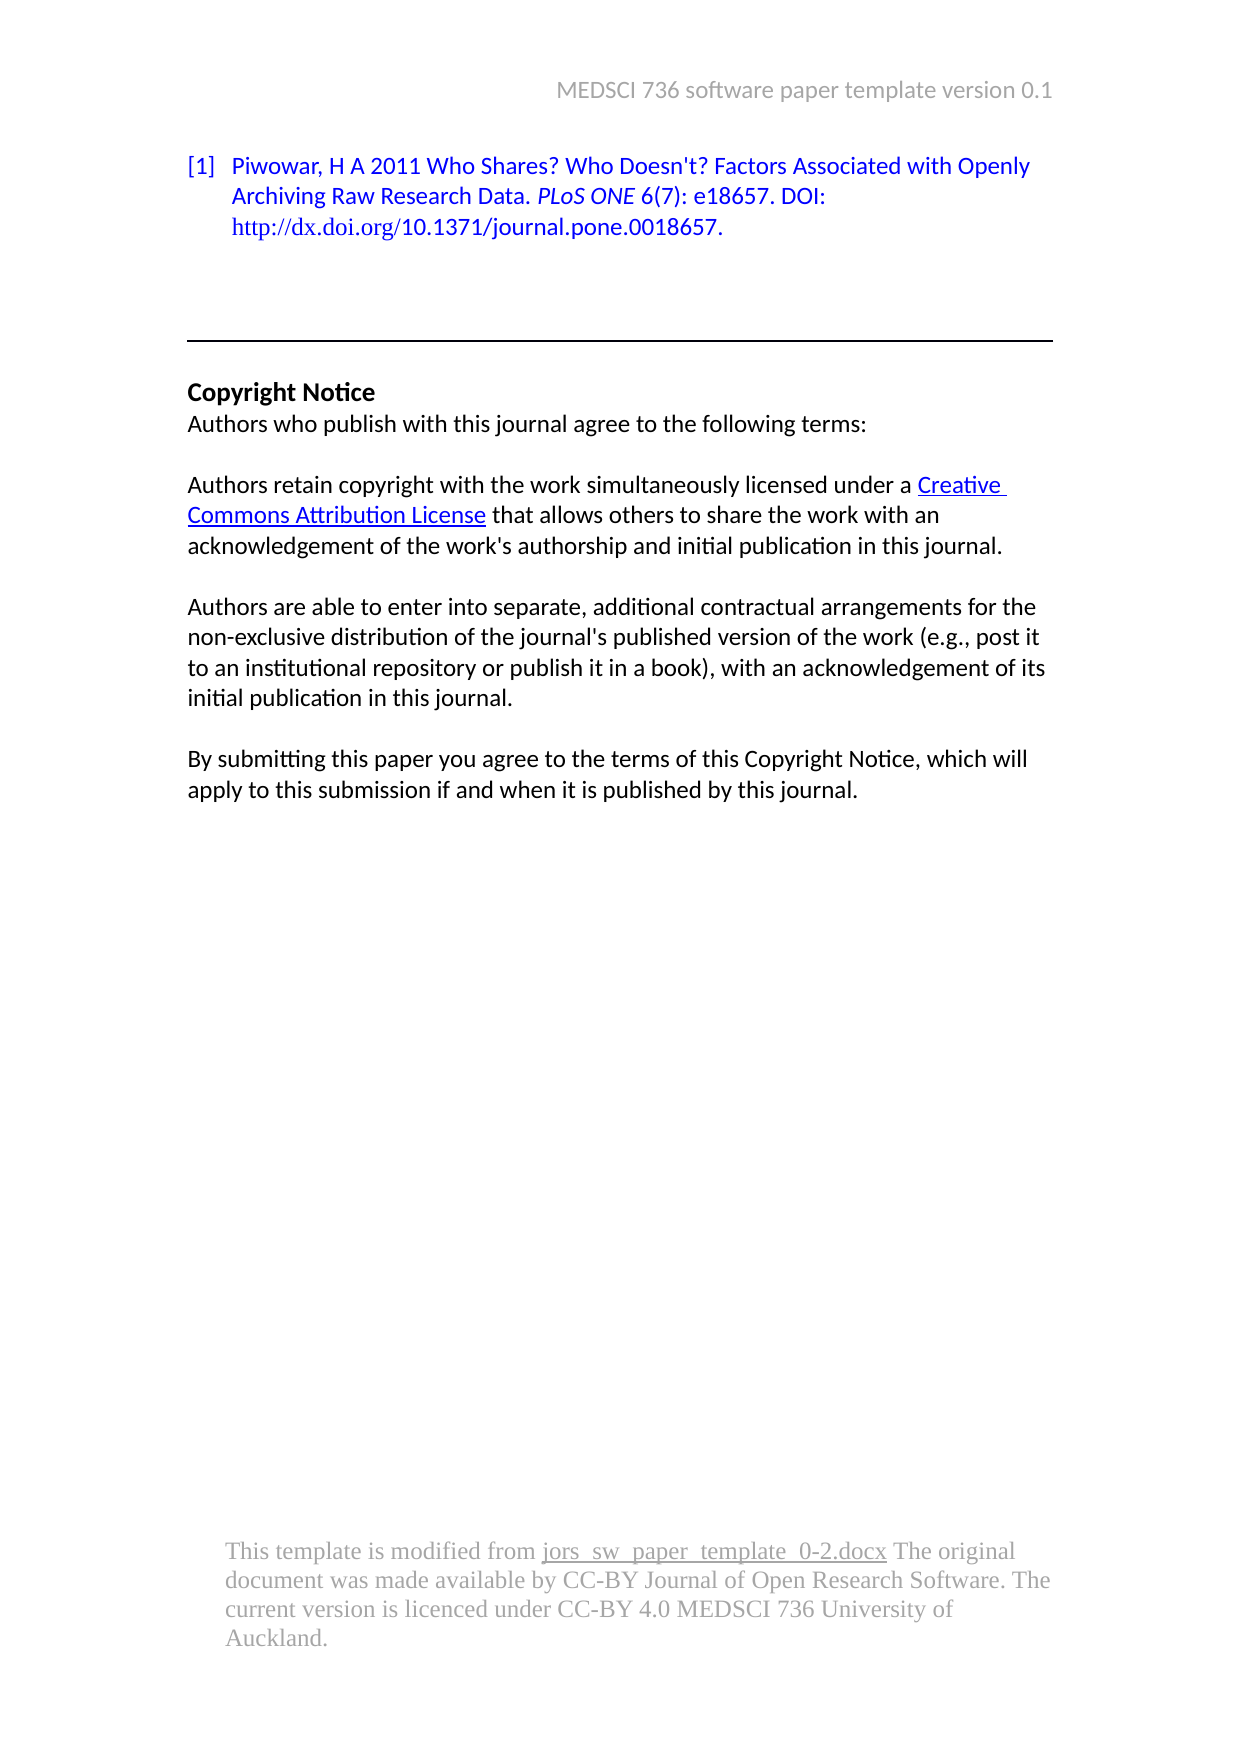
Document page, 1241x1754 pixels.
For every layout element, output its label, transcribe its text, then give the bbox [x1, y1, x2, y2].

text Copyright Notice [187, 375, 1053, 408]
text Authors retain copyright with the work simultaneously licensed under a Creative Commons Attribution License that allows others to share the work with an acknowledgement of the work's authorship and initial publication in this journal. [187, 469, 1053, 560]
text [1] Piwowar, H A 2011 Who Shares? Who Doesn't? Factors Associated with Openly Archiving Raw Research Data. PLoS ONE 6(7): e18657. DOI: http://dx.doi.org/10.1371/journal.pone.0018657. [187, 150, 1053, 242]
text By submitting this paper you agree to the terms of this Copyright Notice, which will apply to this submission if and when it is published by this journal. [187, 743, 1053, 804]
text Authors who publish with this journal agree to the following terms: [187, 408, 1053, 438]
text Authors are able to enter into separate, additional contractual arrangements for the non-exclusive distribution of the journal's published version of the work (e.g., post it to an institutional repository or publish it in a book), with an acknowledgement of its initial publication in this journal. [187, 591, 1053, 713]
